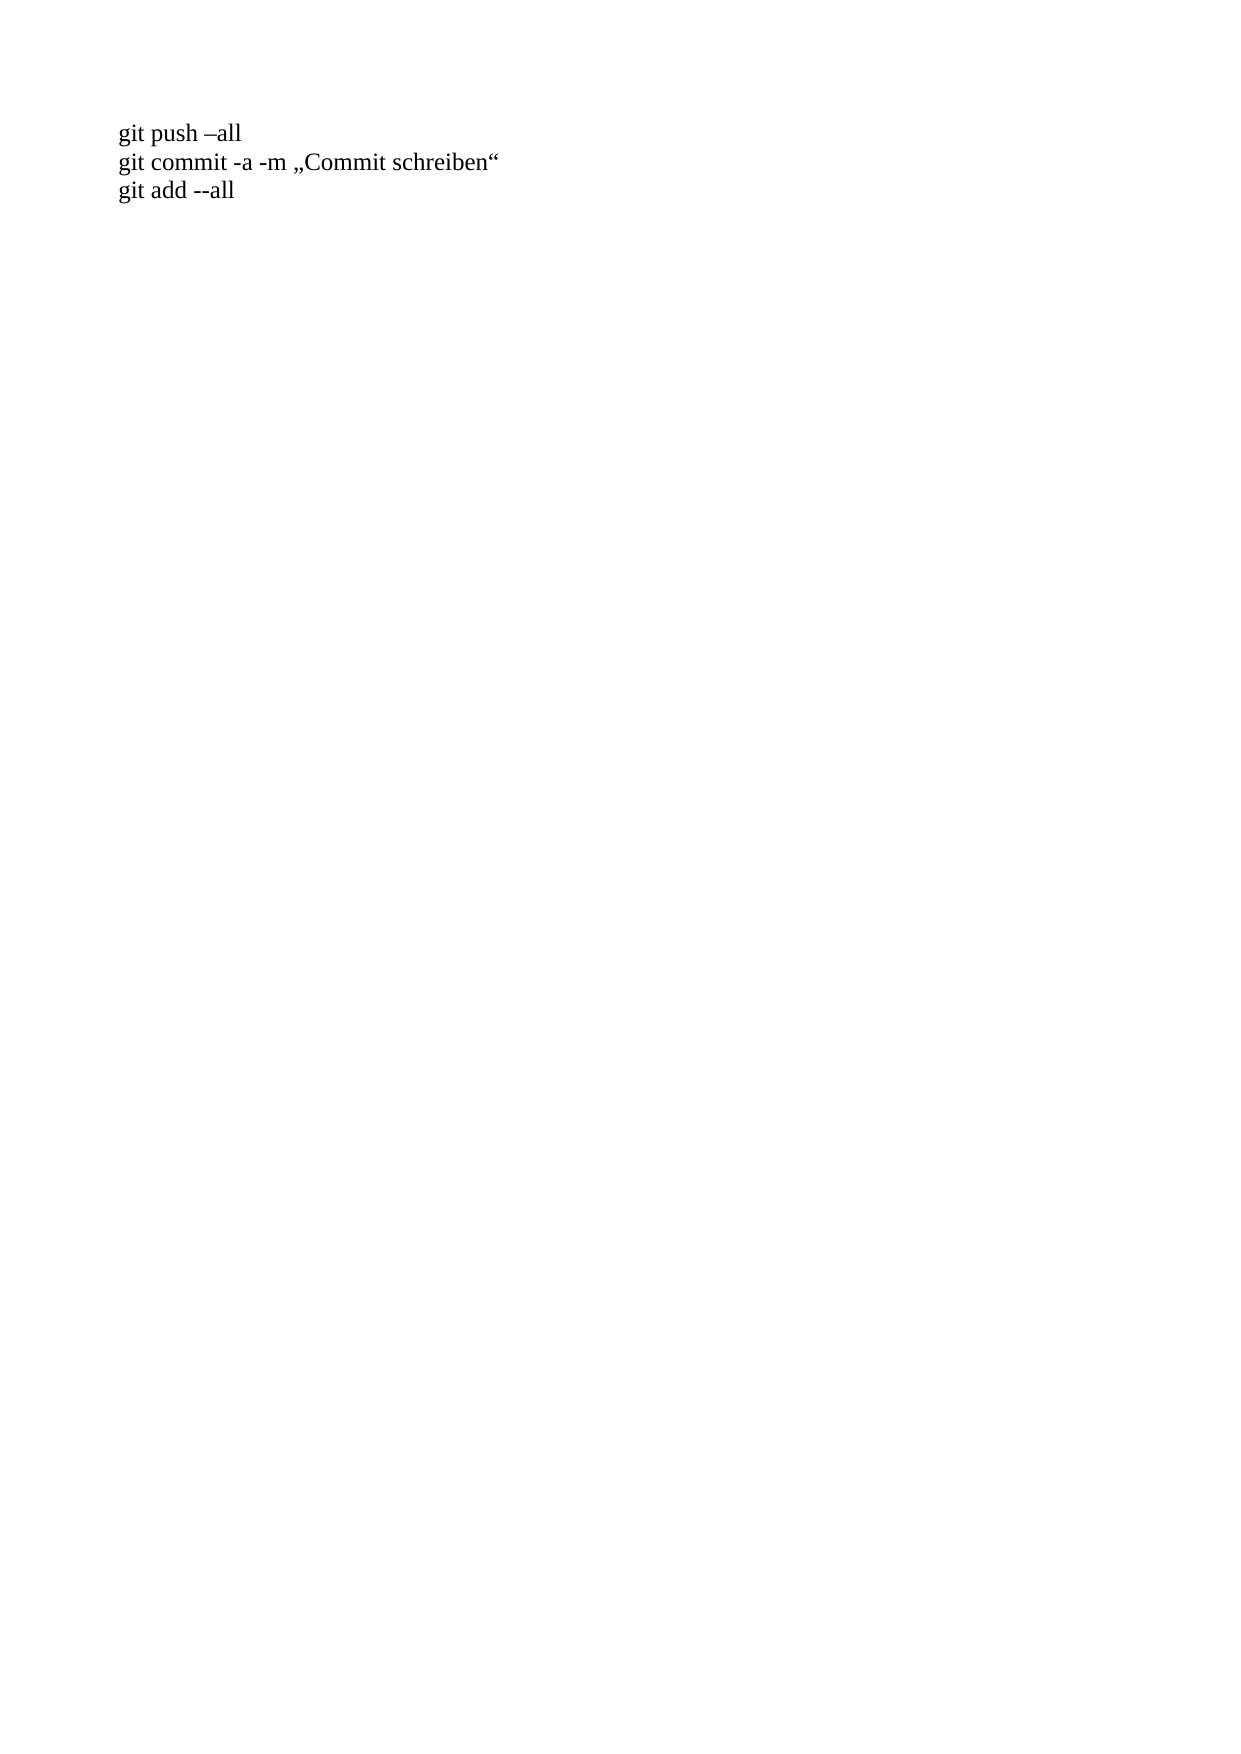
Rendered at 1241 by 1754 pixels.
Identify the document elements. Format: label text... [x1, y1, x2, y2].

text git commit -a -m „Commit schreiben“ [118, 147, 1122, 176]
text git push –all [118, 118, 1122, 147]
text git add --all [118, 176, 1122, 204]
